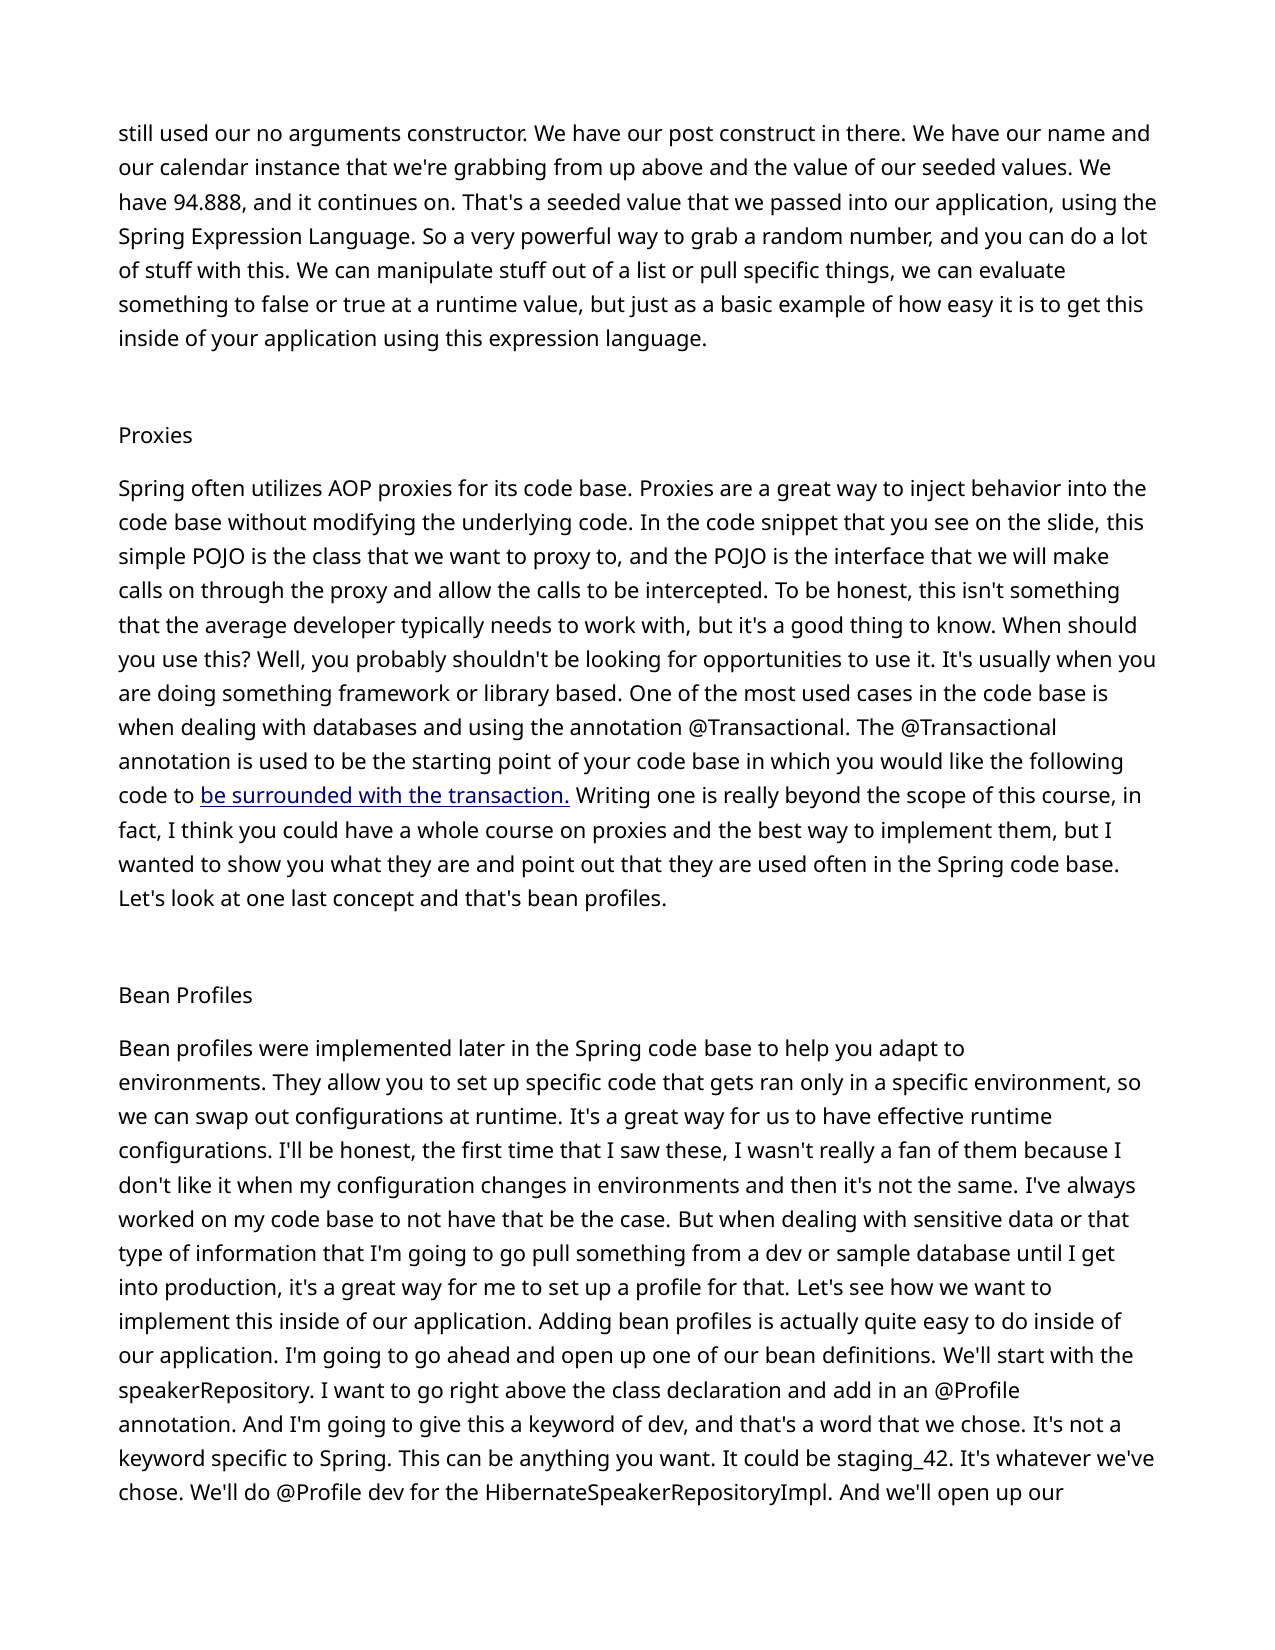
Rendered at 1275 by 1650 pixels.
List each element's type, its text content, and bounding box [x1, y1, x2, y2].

text Bean profiles were implemented later in the Spring code base to help you adapt to environments. They allow you to set up specific code that gets ran only in a specific environment, so we can swap out configurations at runtime. It's a great way for us to have effective runtime configurations. I'll be honest, the first time that I saw these, I wasn't really a fan of them because I don't like it when my configuration changes in environments and then it's not the same. I've always worked on my code base to not have that be the case. But when dealing with sensitive data or that type of information that I'm going to go pull something from a dev or sample database until I get into production, it's a great way for me to set up a profile for that. Let's see how we want to implement this inside of our application. Adding bean profiles is actually quite easy to do inside of our application. I'm going to go ahead and open up one of our bean definitions. We'll start with the speakerRepository. I want to go right above the class declaration and add in an @Profile annotation. And I'm going to give this a keyword of dev, and that's a word that we chose. It's not a keyword specific to Spring. This can be anything you want. It could be staging_42. It's whatever we've chose. We'll do @Profile dev for the HibernateSpeakerRepositoryImpl. And we'll open up our [118, 1033, 1157, 1507]
text Spring often utilizes AOP proxies for its code base. Proxies are a great way to inject behavior into the code base without modifying the underlying code. In the code snippet that you see on the slide, this simple POJO is the class that we want to proxy to, and the POJO is the interface that we will make calls on through the proxy and allow the calls to be intercepted. To be honest, this isn't something that the average developer typically needs to work with, but it's a good thing to know. When should you use this? Well, you probably shouldn't be looking for opportunities to use it. It's usually when you are doing something framework or library based. One of the most used cases in the code base is when dealing with databases and using the annotation @Transactional. The @Transactional annotation is used to be the starting point of your code base in which you would like the following code to be surrounded with the transaction. Writing one is really beyond the scope of this course, in fact, I think you could have a whole course on proxies and the best way to implement them, but I wanted to show you what they are and point out that they are used often in the Spring code base. Let's look at one last concept and that's bean profiles. [118, 473, 1157, 913]
text still used our no arguments constructor. We have our post construct in there. We have our name and our calendar instance that we're grabbing from up above and the value of our seeded values. We have 94.888, and it continues on. That's a seeded value that we passed into our application, using the Spring Expression Language. So a very powerful way to grab a random number, and you can do a lot of stuff with this. We can manipulate stuff out of a list or pull specific things, we can evaluate something to false or true at a runtime value, but just as a basic example of how easy it is to get this inside of your application using this expression language. [118, 118, 1157, 353]
subtitle Bean Profiles [118, 980, 1157, 1009]
subtitle Proxies [118, 420, 1157, 449]
